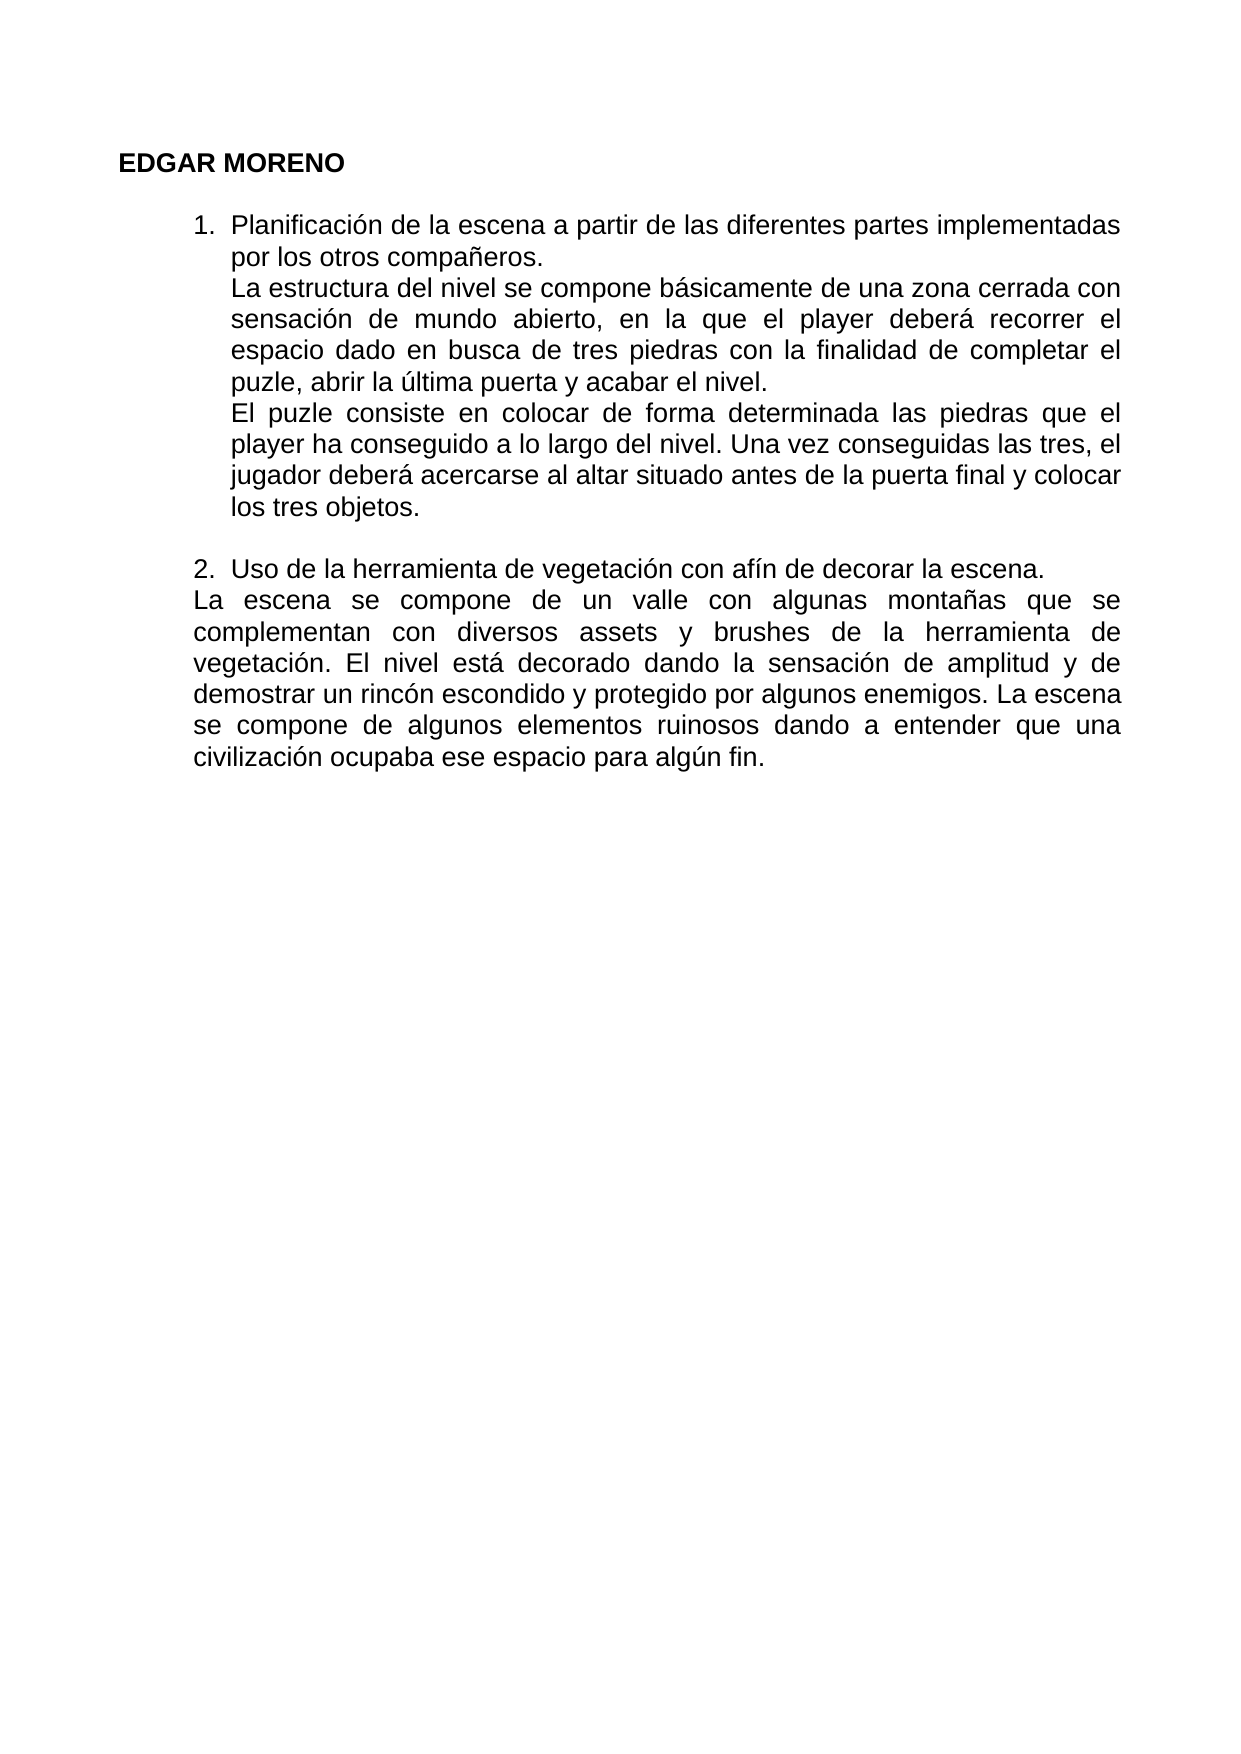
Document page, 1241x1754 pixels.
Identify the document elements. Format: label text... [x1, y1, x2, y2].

text La escena se compone de un valle con algunas montañas que se complementan con diversos assets y brushes de la herramienta de vegetación. El nivel está decorado dando la sensación de amplitud y de demostrar un rincón escondido y protegido por algunos enemigos. La escena se compone de algunos elementos ruinosos dando a entender que una civilización ocupaba ese espacio para algún fin. [193, 584, 1122, 772]
text La estructura del nivel se compone básicamente de una zona cerrada con sensación de mundo abierto, en la que el player deberá recorrer el espacio dado en busca de tres piedras con la finalidad de completar el puzle, abrir la última puerta y acabar el nivel. [231, 272, 1122, 397]
text EDGAR MORENO [118, 147, 1122, 178]
list Uso de la herramienta de vegetación con afín de decorar la escena. [193, 553, 1122, 584]
text El puzle consiste en colocar de forma determinada las piedras que el player ha conseguido a lo largo del nivel. Una vez conseguidas las tres, el jugador deberá acercarse al altar situado antes de la puerta final y colocar los tres objetos. [231, 397, 1122, 522]
list Planificación de la escena a partir de las diferentes partes implementadas por los otros compañeros. [193, 209, 1122, 272]
